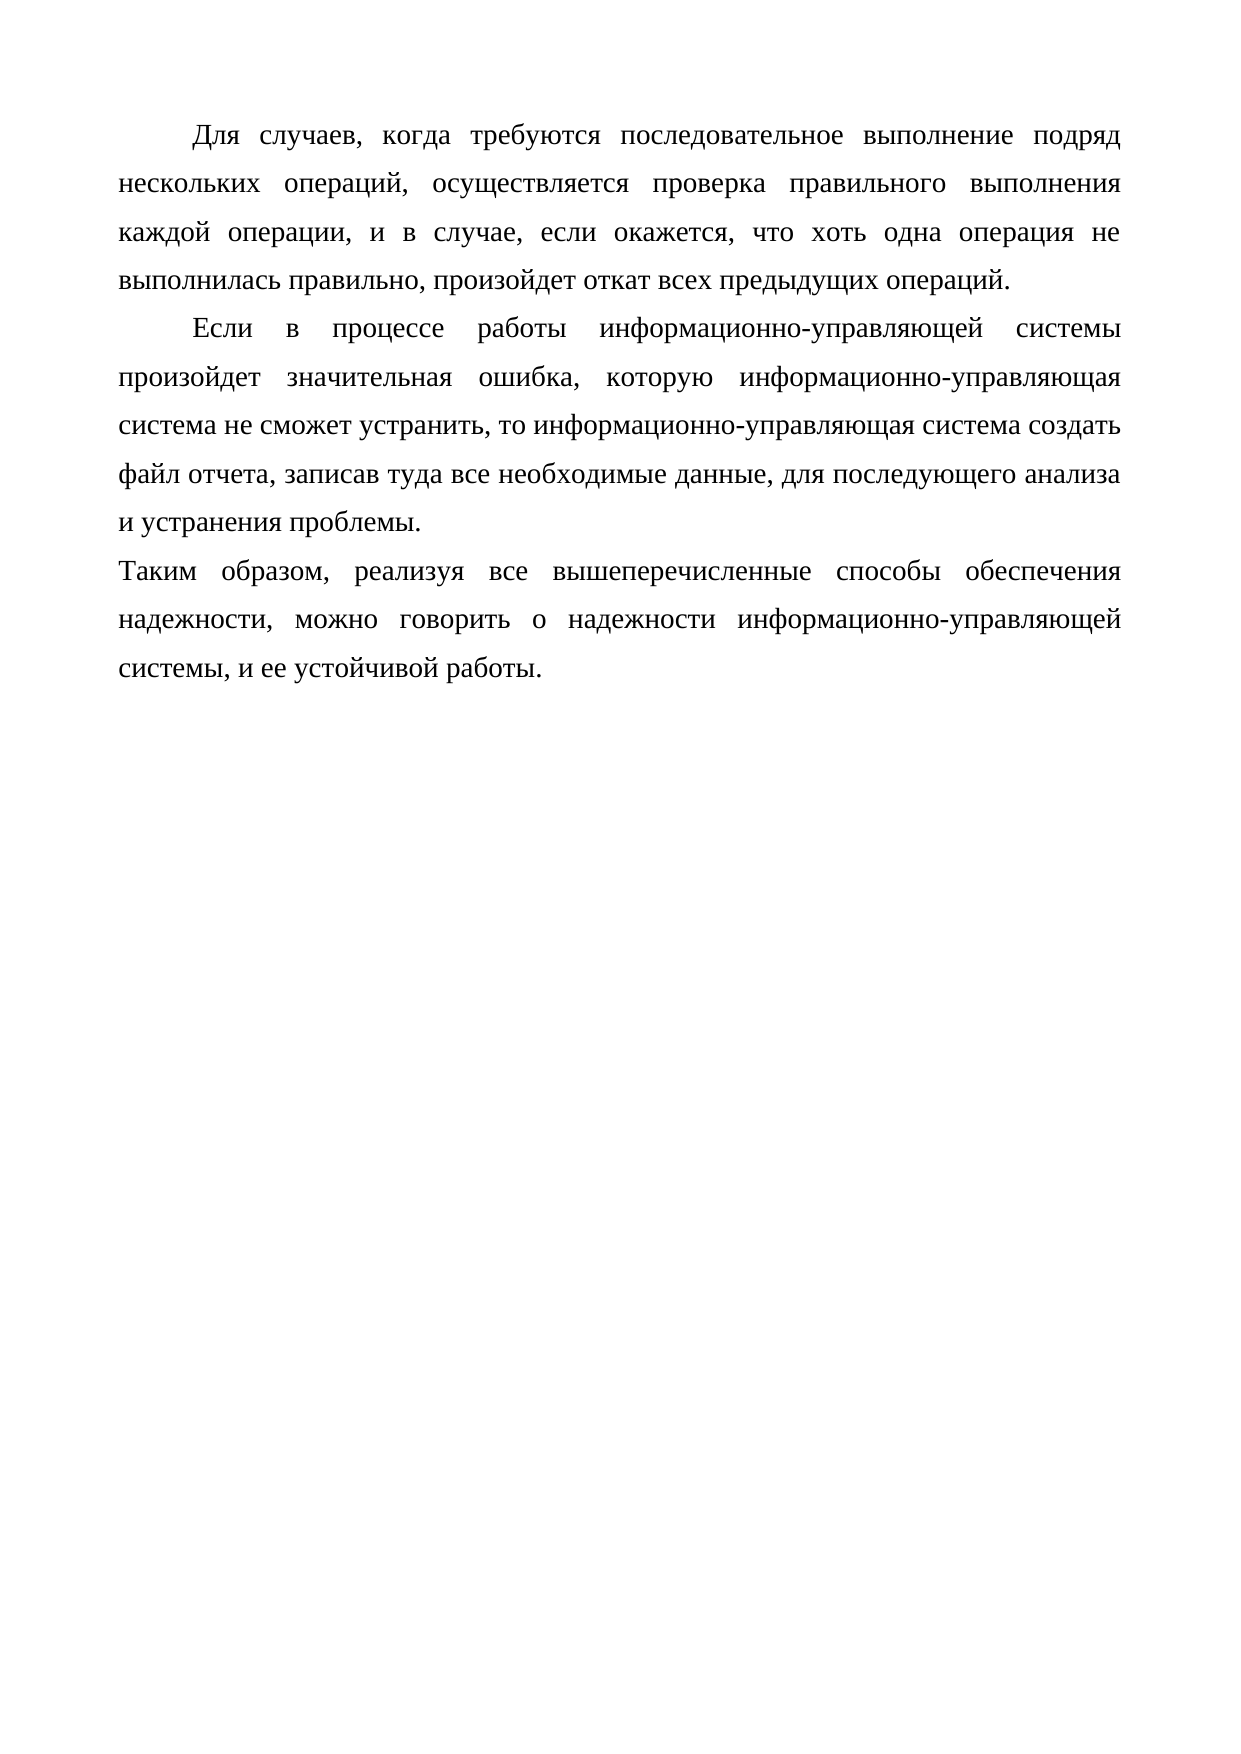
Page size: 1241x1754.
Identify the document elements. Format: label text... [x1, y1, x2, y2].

text Таким образом, реализуя все вышеперечисленные способы обеспечения надежности, можно говорить о надежности информационно-управляющей системы, и ее устойчивой работы. [118, 554, 1122, 683]
text Если в процессе работы информационно-управляющей системы произойдет значительная ошибка, которую информационно-управляющая система не сможет устранить, то информационно-управляющая система создать файл отчета, записав туда все необходимые данные, для последующего анализа и устранения проблемы. [118, 312, 1122, 538]
text Для случаев, когда требуются последовательное выполнение подряд нескольких операций, осуществляется проверка правильного выполнения каждой операции, и в случае, если окажется, что хоть одна операция не выполнилась правильно, произойдет откат всех предыдущих операций. [118, 118, 1122, 296]
